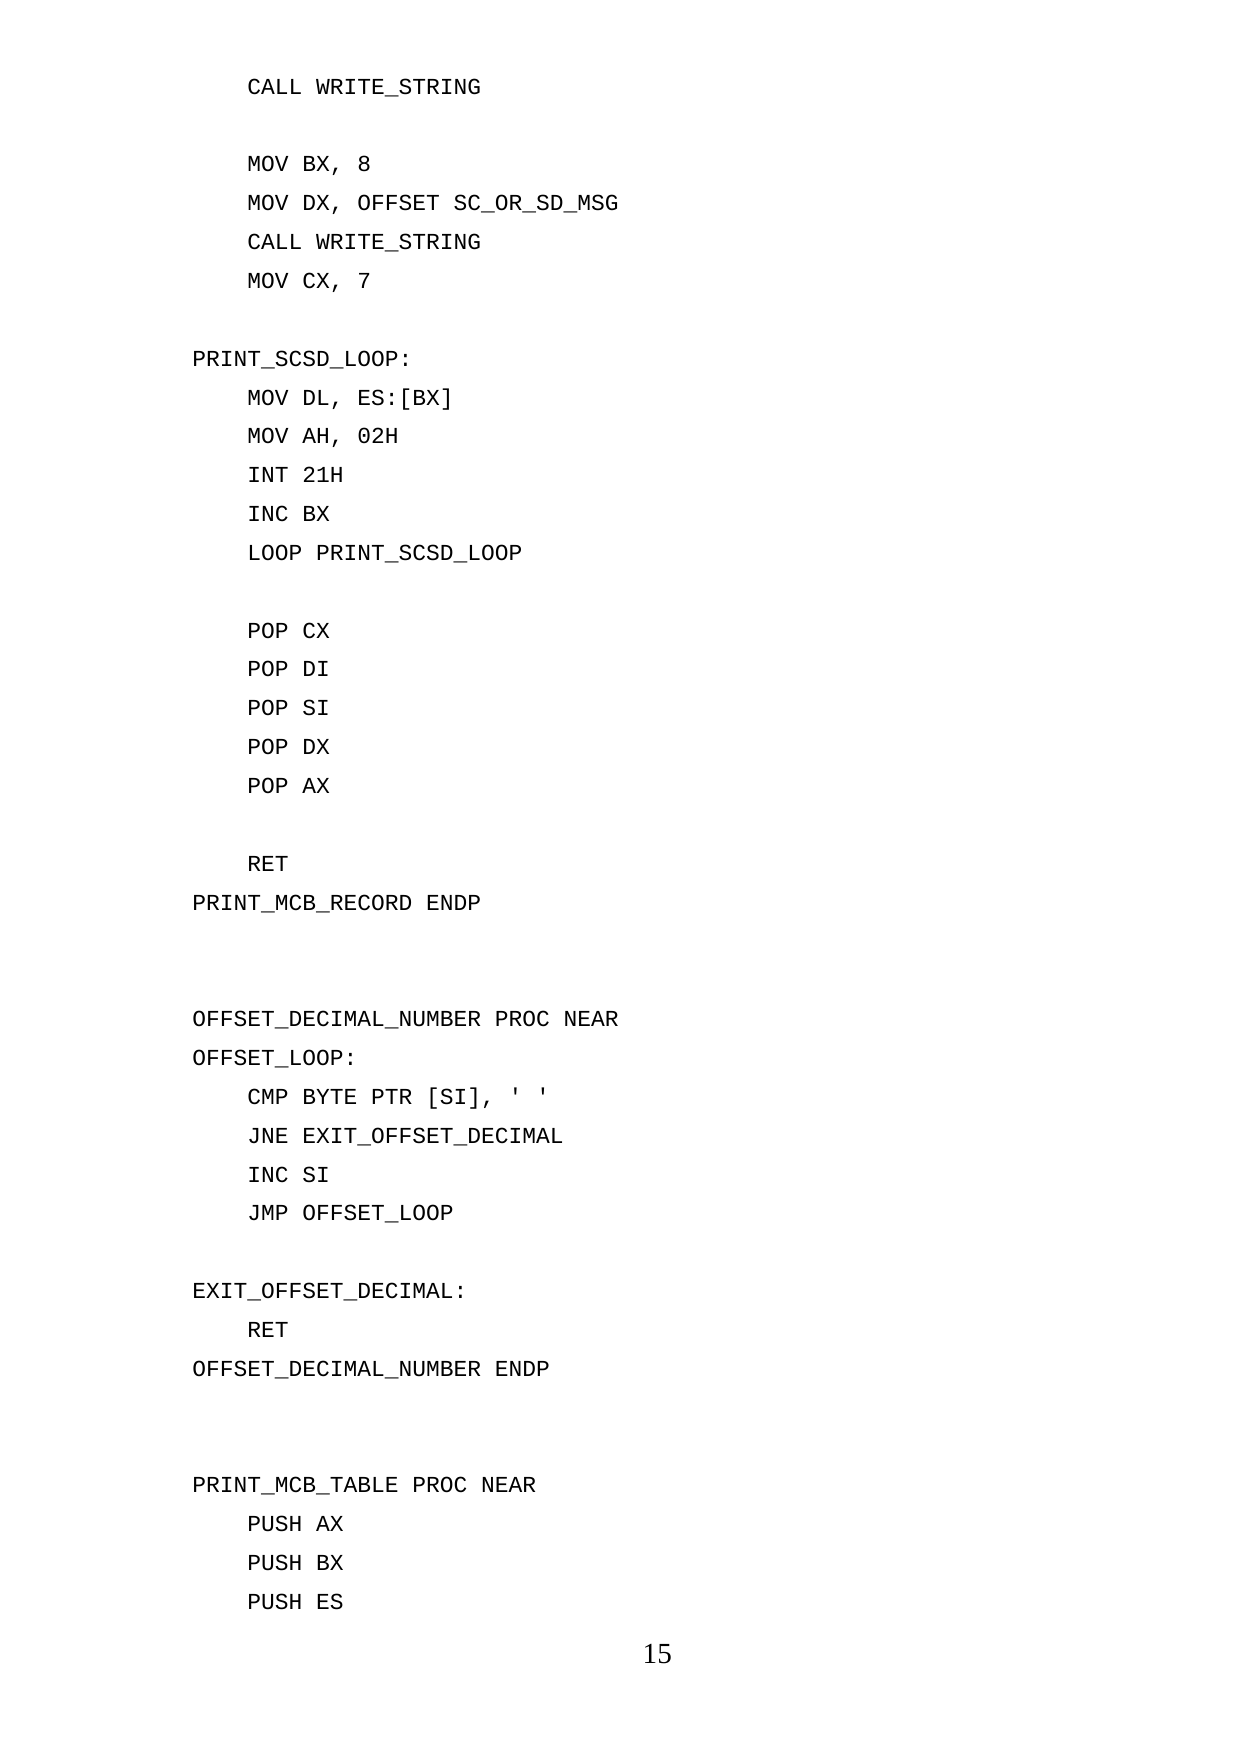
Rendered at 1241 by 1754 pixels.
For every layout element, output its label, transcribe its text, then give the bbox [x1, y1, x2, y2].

text PUSH AX [118, 1513, 1122, 1538]
text INC BX [118, 502, 1122, 528]
text LOOP PRINT_SCSD_LOOP [118, 541, 1122, 567]
text RET [118, 852, 1122, 878]
text PRINT_MCB_RECORD ENDP [118, 891, 1122, 917]
text JMP OFFSET_LOOP [118, 1202, 1122, 1228]
text POP DX [118, 736, 1122, 761]
text PUSH ES [118, 1590, 1122, 1616]
text CALL WRITE_STRING [118, 75, 1122, 101]
text EXIT_OFFSET_DECIMAL: [118, 1279, 1122, 1305]
text POP SI [118, 697, 1122, 723]
text OFFSET_LOOP: [118, 1046, 1122, 1072]
text RET [118, 1318, 1122, 1344]
text MOV CX, 7 [118, 269, 1122, 295]
text POP AX [118, 774, 1122, 800]
text CALL WRITE_STRING [118, 230, 1122, 256]
text MOV DL, ES:[BX] [118, 386, 1122, 412]
text OFFSET_DECIMAL_NUMBER PROC NEAR [118, 1007, 1122, 1033]
text POP CX [118, 619, 1122, 645]
text CMP BYTE PTR [SI], ' ' [118, 1085, 1122, 1111]
text JNE EXIT_OFFSET_DECIMAL [118, 1124, 1122, 1150]
text OFFSET_DECIMAL_NUMBER ENDP [118, 1357, 1122, 1383]
text PRINT_SCSD_LOOP: [118, 347, 1122, 373]
text POP DI [118, 658, 1122, 684]
text INC SI [118, 1163, 1122, 1189]
text INT 21H [118, 463, 1122, 489]
text PUSH BX [118, 1551, 1122, 1577]
text MOV BX, 8 [118, 153, 1122, 179]
text PRINT_MCB_TABLE PROC NEAR [118, 1474, 1122, 1500]
text MOV DX, OFFSET SC_OR_SD_MSG [118, 192, 1122, 217]
text MOV AH, 02H [118, 425, 1122, 451]
